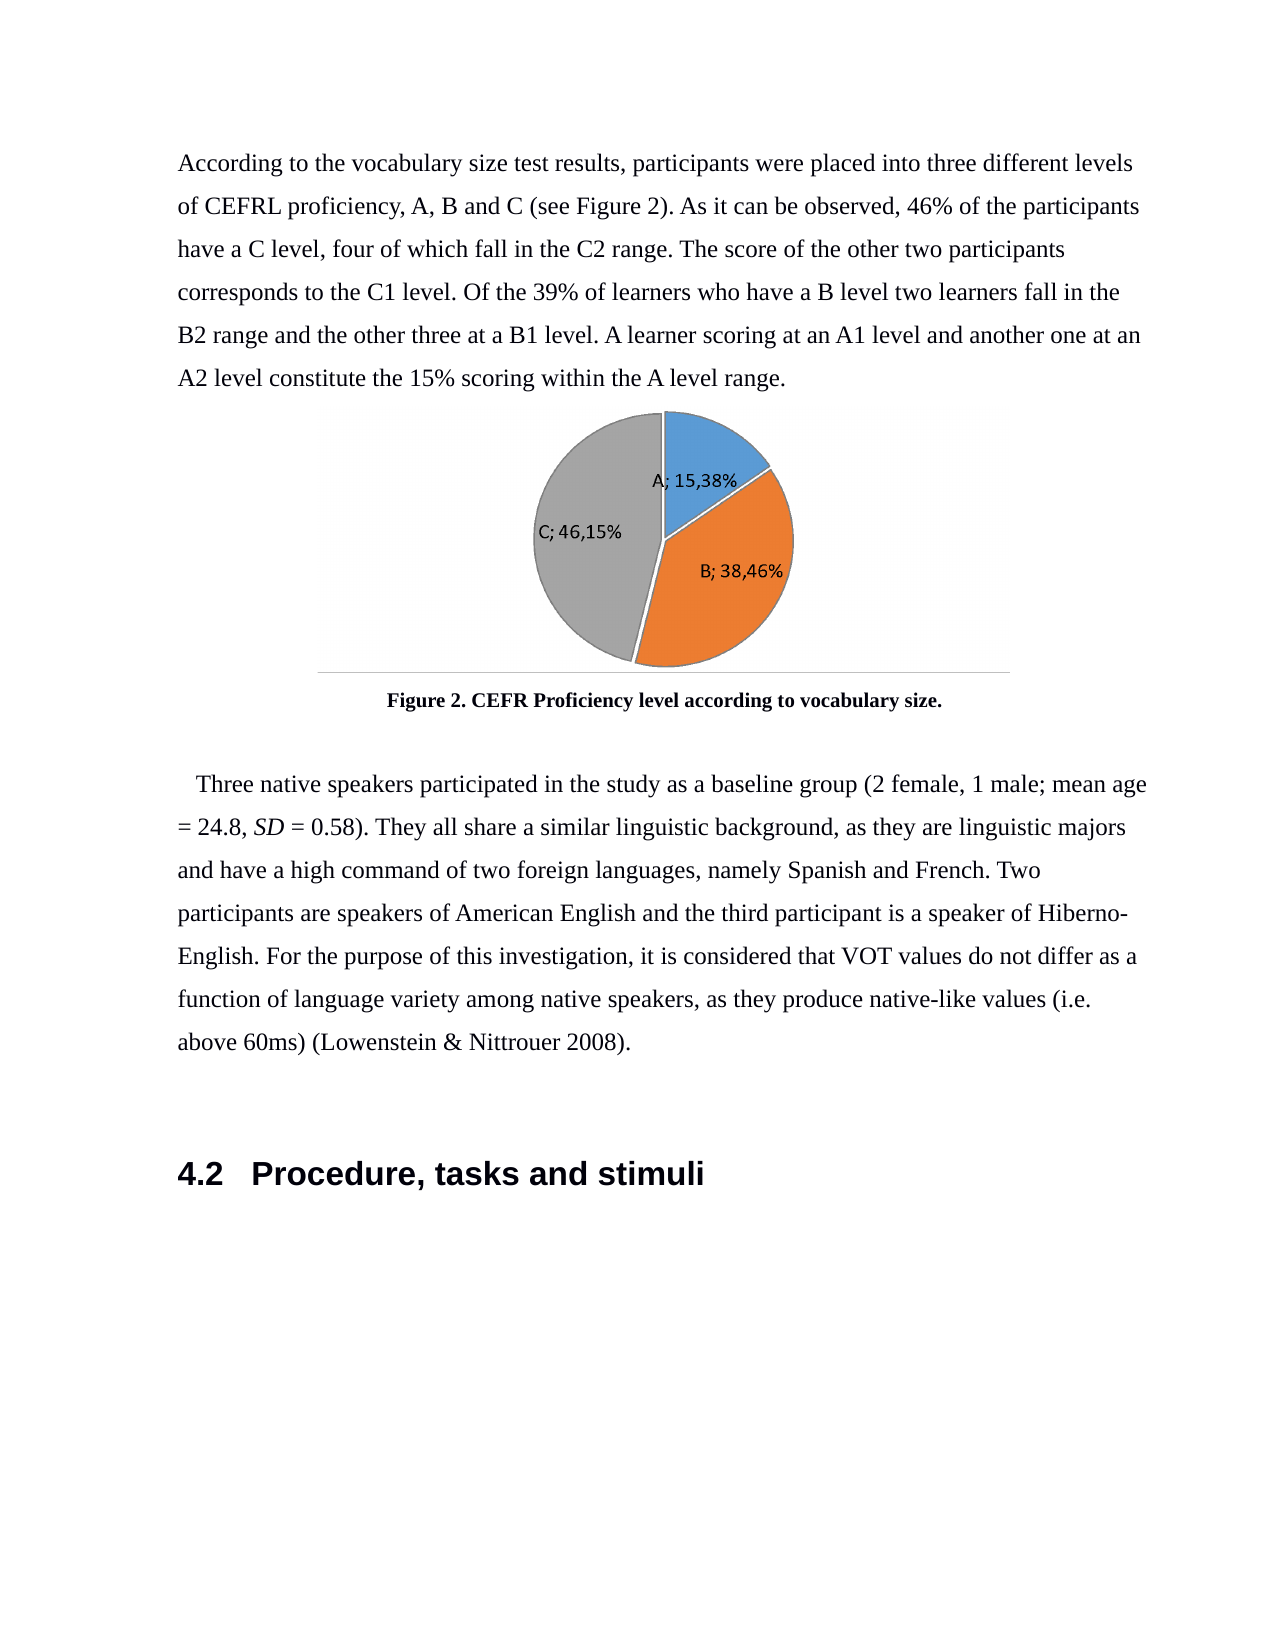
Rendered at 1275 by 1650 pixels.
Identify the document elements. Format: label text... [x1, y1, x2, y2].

picture [317, 406, 1012, 677]
text Figure 2. CEFR Proficiency level according to vocabulary size. [177, 406, 1152, 755]
text 4.2 Procedure, tasks and stimuli [177, 1154, 1152, 1193]
text According to the vocabulary size test results, participants were placed into three different levels of CEFRL proficiency, A, B and C (see Figure 2). As it can be observed, 46% of the participants have a C level, four of which fall in the C2 range. The score of the other two participants corresponds to the C1 level. Of the 39% of learners who have a B level two learners fall in the B2 range and the other three at a B1 level. A learner scoring at an A1 level and another one at an A2 level constitute the 15% scoring within the A level range. [177, 148, 1152, 392]
text Three native speakers participated in the study as a baseline group (2 female, 1 male; mean age = 24.8, SD = 0.58). They all share a similar linguistic background, as they are linguistic majors and have a high command of two foreign languages, namely Spanish and French. Two participants are speakers of American English and the third participant is a speaker of Hiberno-English. For the purpose of this investigation, it is considered that VOT values do not differ as a function of language variety among native speakers, as they produce native-like values (i.e. above 60ms) (Lowenstein & Nittrouer 2008). [177, 769, 1152, 1056]
